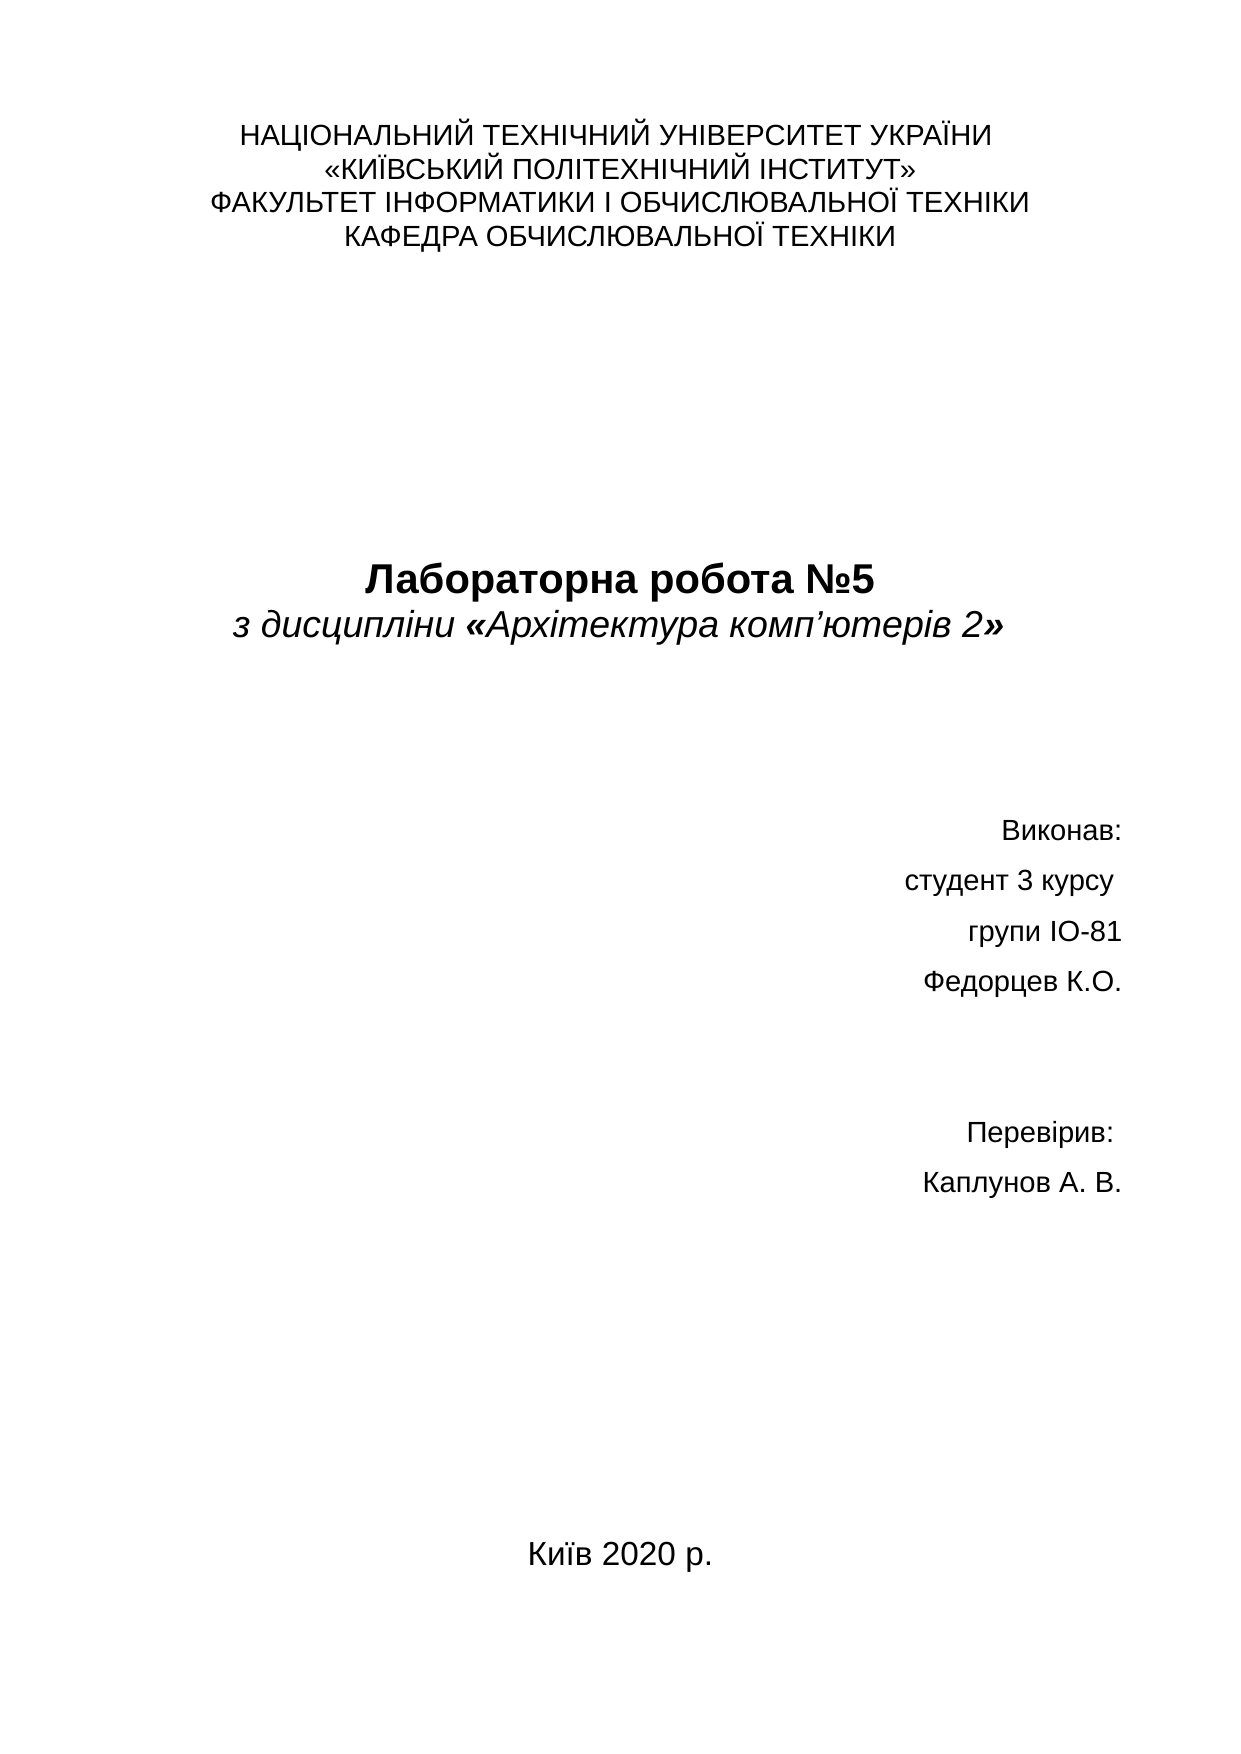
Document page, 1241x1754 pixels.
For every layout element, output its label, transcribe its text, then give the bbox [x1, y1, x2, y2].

text «КИЇВСЬКИЙ ПОЛІТЕХНІЧНИЙ ІНСТИТУТ» [118, 152, 1122, 185]
text Лабораторна робота №5 [118, 554, 1122, 602]
text Виконав: [118, 813, 1122, 846]
text Каплунов А. В. [118, 1165, 1122, 1199]
text КАФЕДРА ОБЧИСЛЮВАЛЬНОЇ ТЕХНІКИ [118, 219, 1122, 252]
text Федорцев К.О. [118, 964, 1122, 997]
text НАЦІОНАЛЬНИЙ ТЕХНІЧНИЙ УНІВЕРСИТЕТ УКРАЇНИ [118, 118, 1122, 152]
text Київ 2020 р. [118, 1534, 1122, 1572]
text Перевірив: [118, 1115, 1122, 1148]
text групи ІО-81 [118, 913, 1122, 947]
text з дисципліни «Архітектура комп’ютерів 2» [118, 602, 1122, 645]
text ФАКУЛЬТЕТ ІНФОРМАТИКИ І ОБЧИСЛЮВАЛЬНОЇ ТЕХНІКИ [118, 185, 1122, 219]
text студент 3 курсу [118, 863, 1122, 897]
